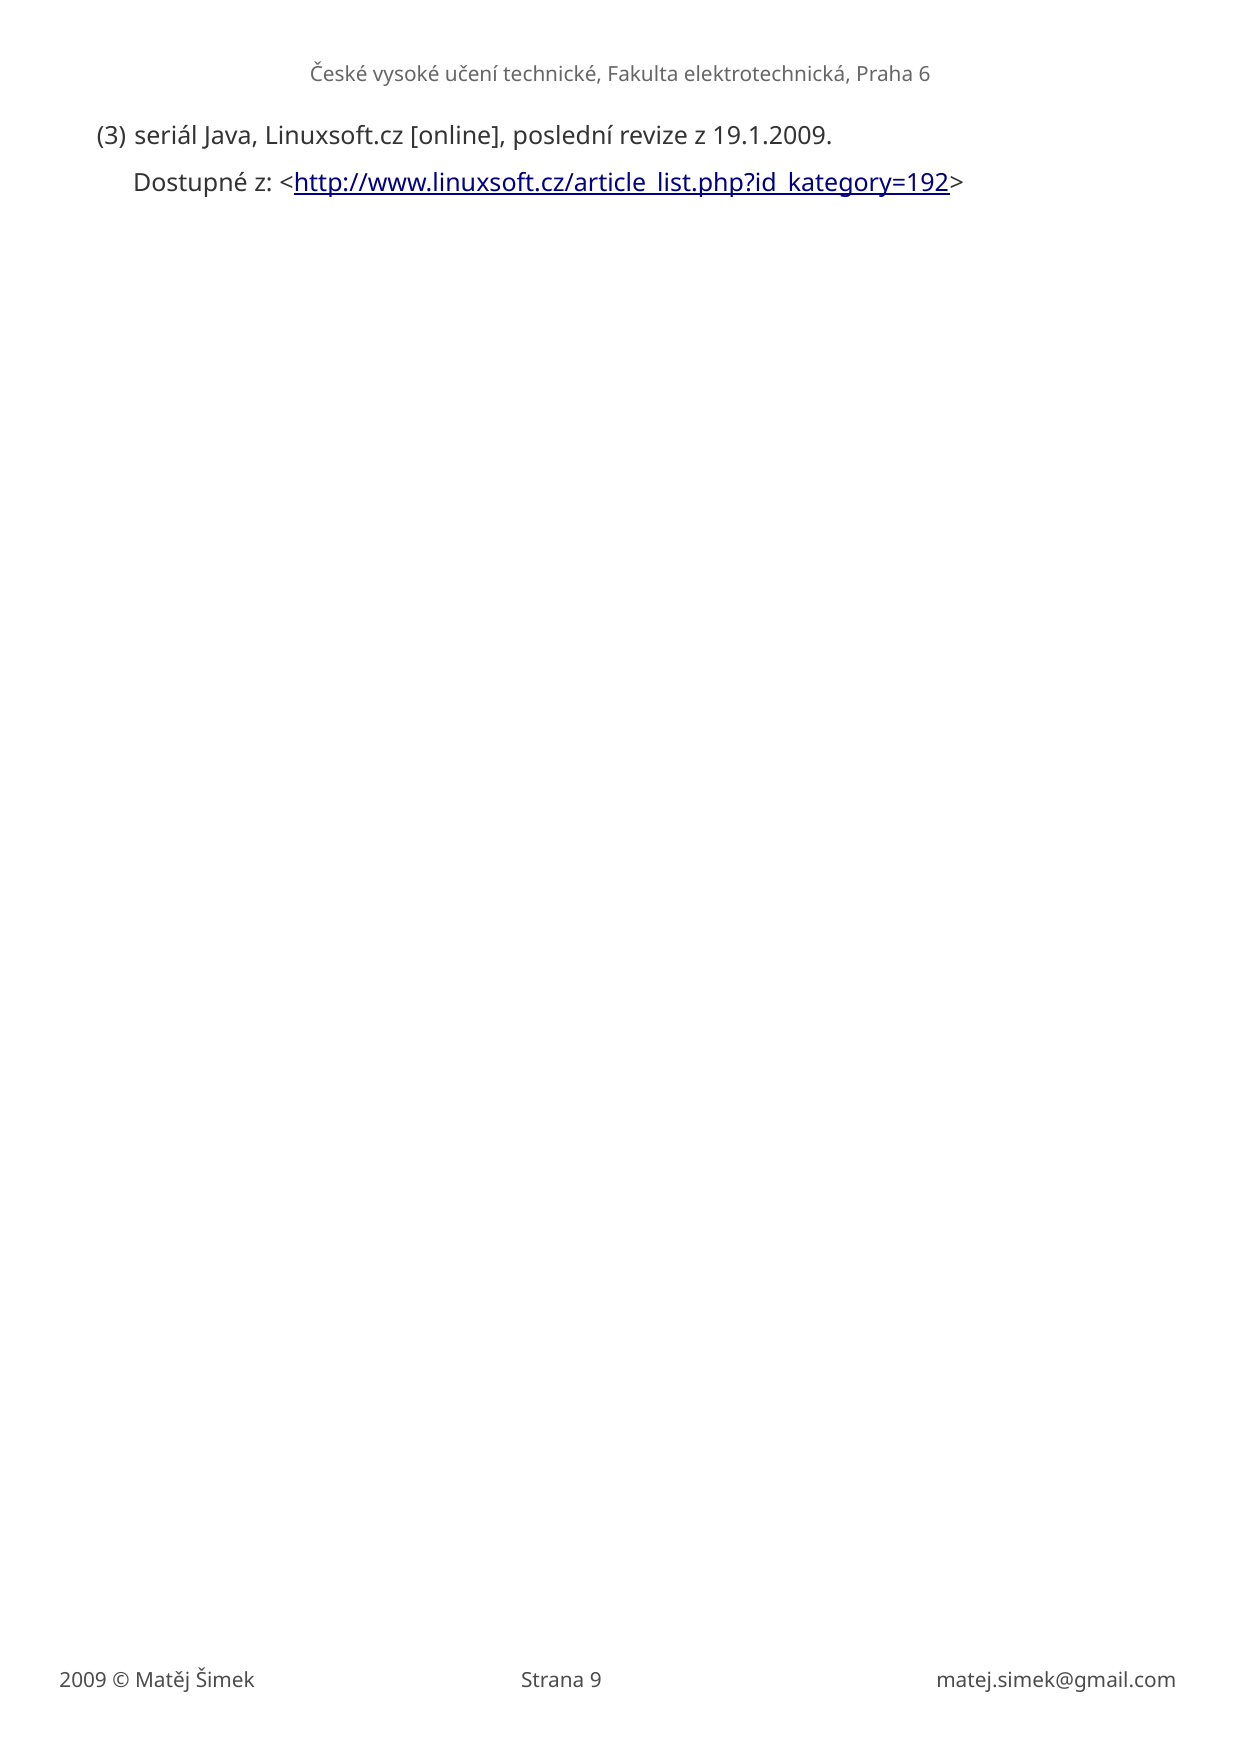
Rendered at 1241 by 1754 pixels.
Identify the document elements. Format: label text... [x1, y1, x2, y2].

list seriál Java, Linuxsoft.cz [online], poslední revize z 19.1.2009. [97, 118, 1181, 152]
text Dostupné z: <http://www.linuxsoft.cz/article_list.php?id_kategory=192> [59, 164, 1181, 199]
